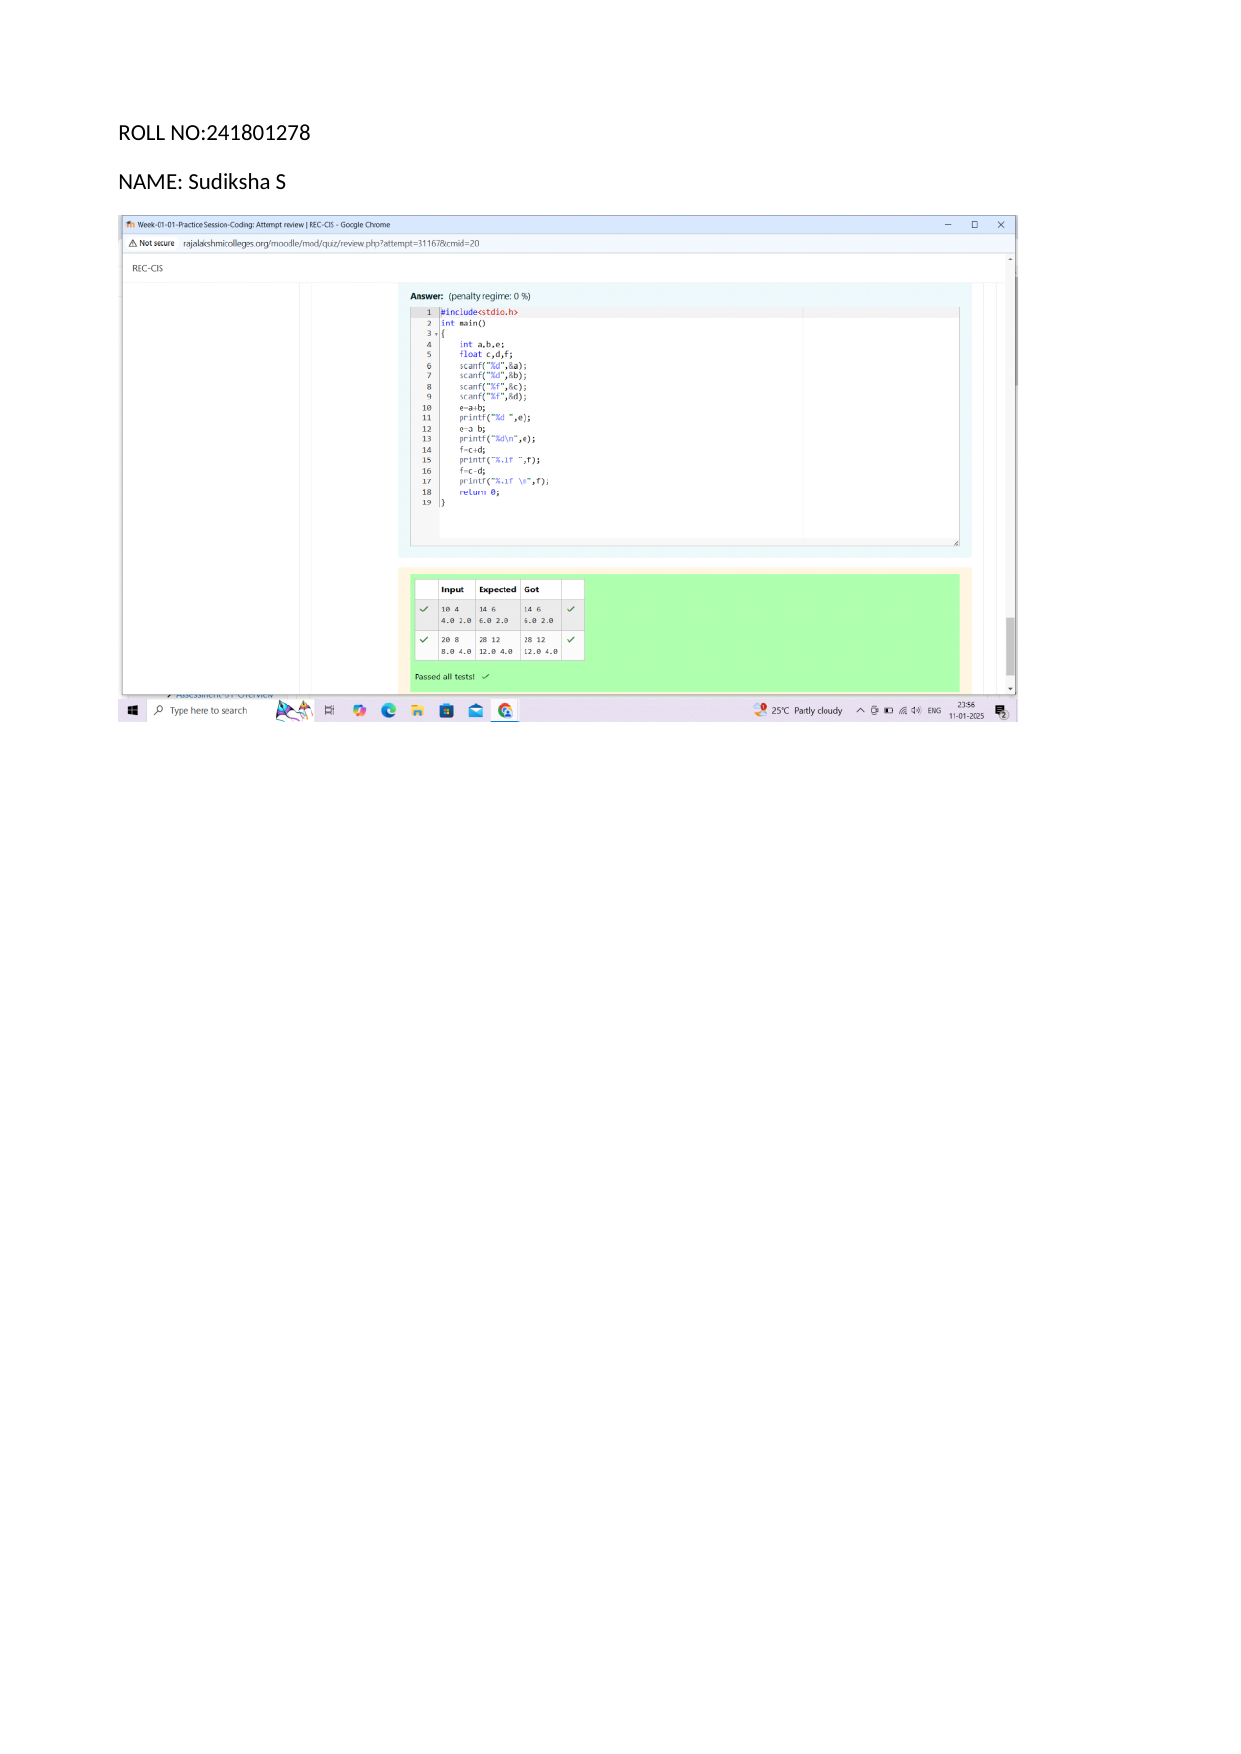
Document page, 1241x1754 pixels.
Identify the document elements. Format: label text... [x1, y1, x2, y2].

text NAME: Sudiksha S [118, 167, 1122, 195]
text ROLL NO:241801278 [118, 118, 1122, 146]
